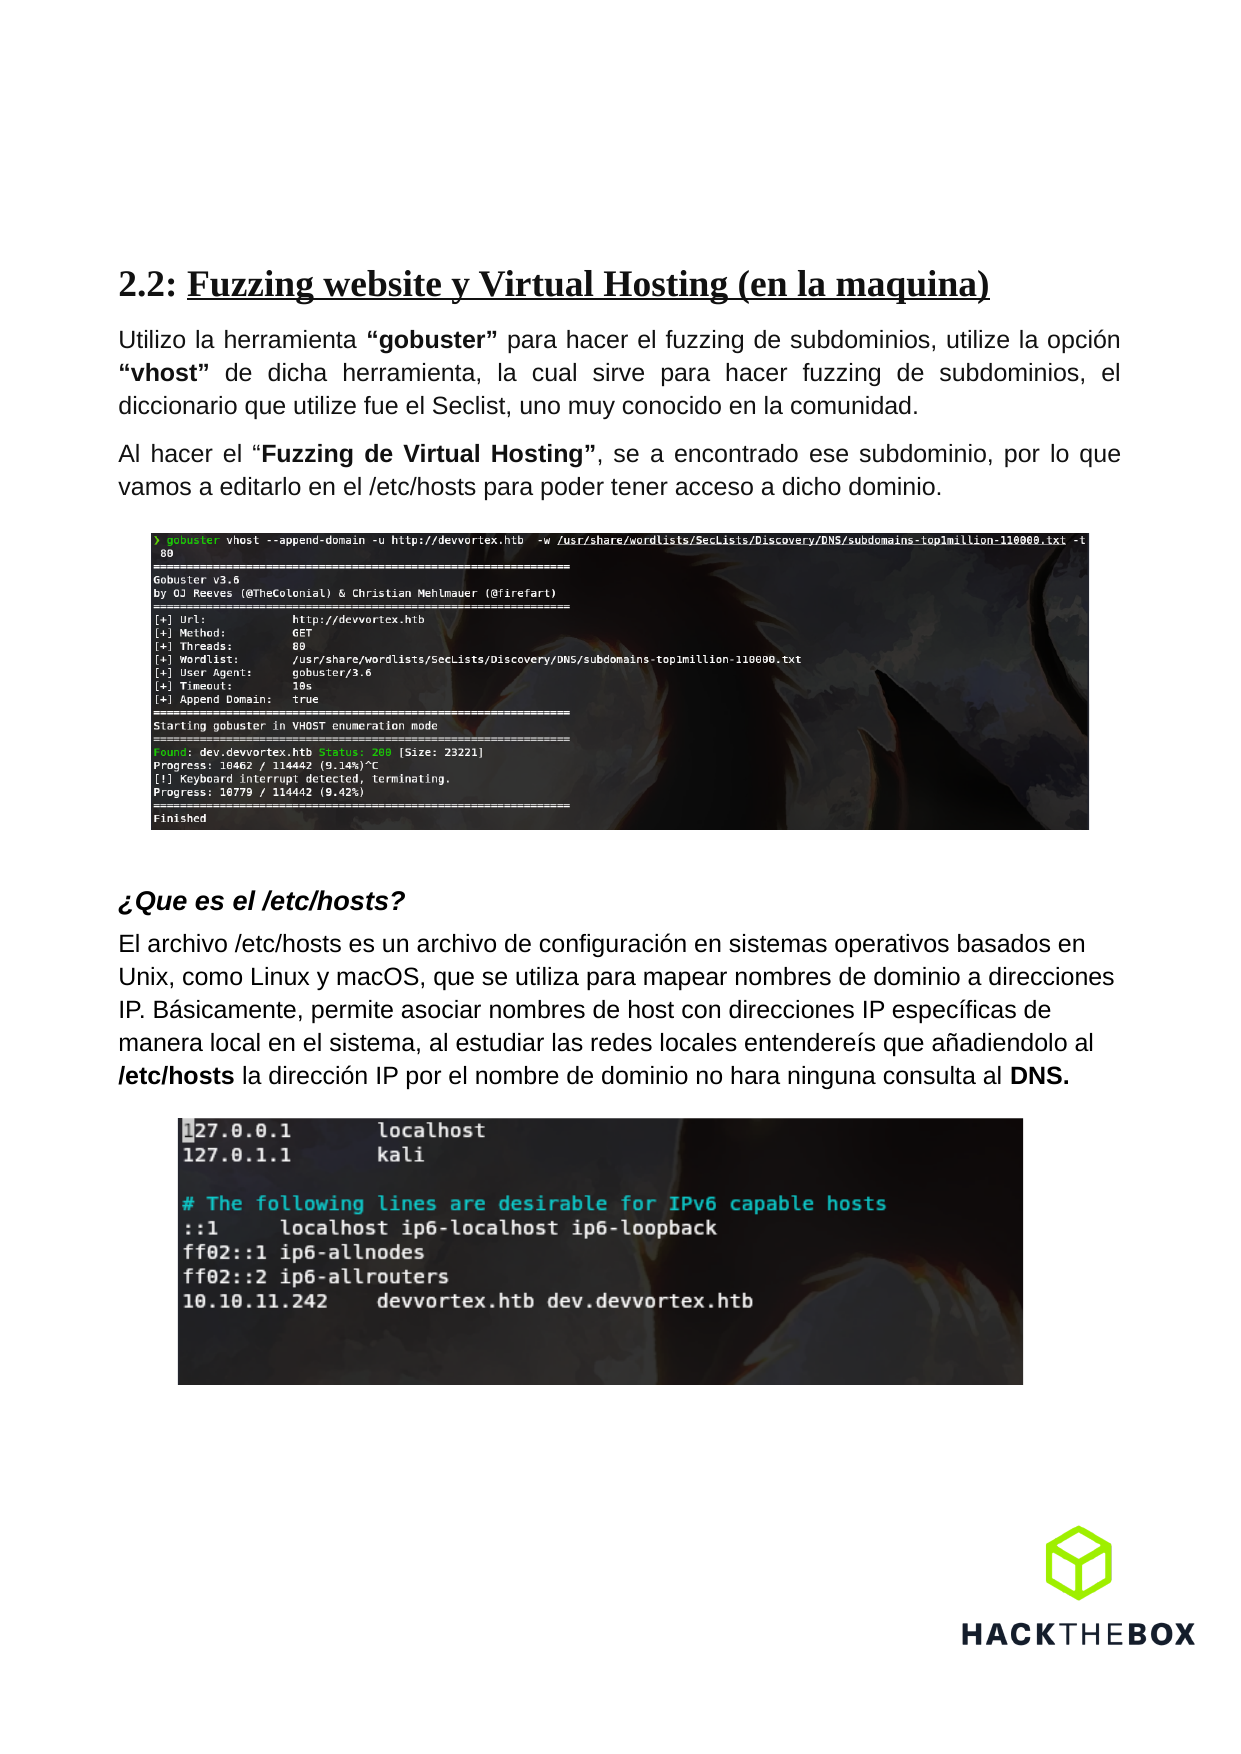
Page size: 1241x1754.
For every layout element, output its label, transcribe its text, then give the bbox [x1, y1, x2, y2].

text El archivo /etc/hosts es un archivo de configuración en sistemas operativos basados en Unix, como Linux y macOS, que se utiliza para mapear nombres de dominio a direcciones IP. Básicamente, permite asociar nombres de host con direcciones IP específicas de manera local en el sistema, al estudiar las redes locales entendereís que añadiendolo al /etc/hosts la dirección IP por el nombre de dominio no hara ninguna consulta al DNS. [118, 929, 1122, 1090]
subtitle ¿Que es el /etc/hosts? [118, 885, 1122, 917]
text 2.2: Fuzzing website y Virtual Hosting (en la maquina) [118, 261, 1122, 304]
text Utilizo la herramienta “gobuster” para hacer el fuzzing de subdominios, utilize la opción “vhost” de dicha herramienta, la cual sirve para hacer fuzzing de subdominios, el diccionario que utilize fue el Seclist, uno muy conocido en la comunidad. [118, 325, 1122, 420]
picture [151, 533, 1090, 830]
text Al hacer el “Fuzzing de Virtual Hosting”, se a encontrado ese subdominio, por lo que vamos a editarlo en el /etc/hosts para poder tener acceso a dicho dominio. [118, 439, 1122, 501]
picture [177, 1118, 1024, 1385]
picture [933, 1464, 1224, 1754]
